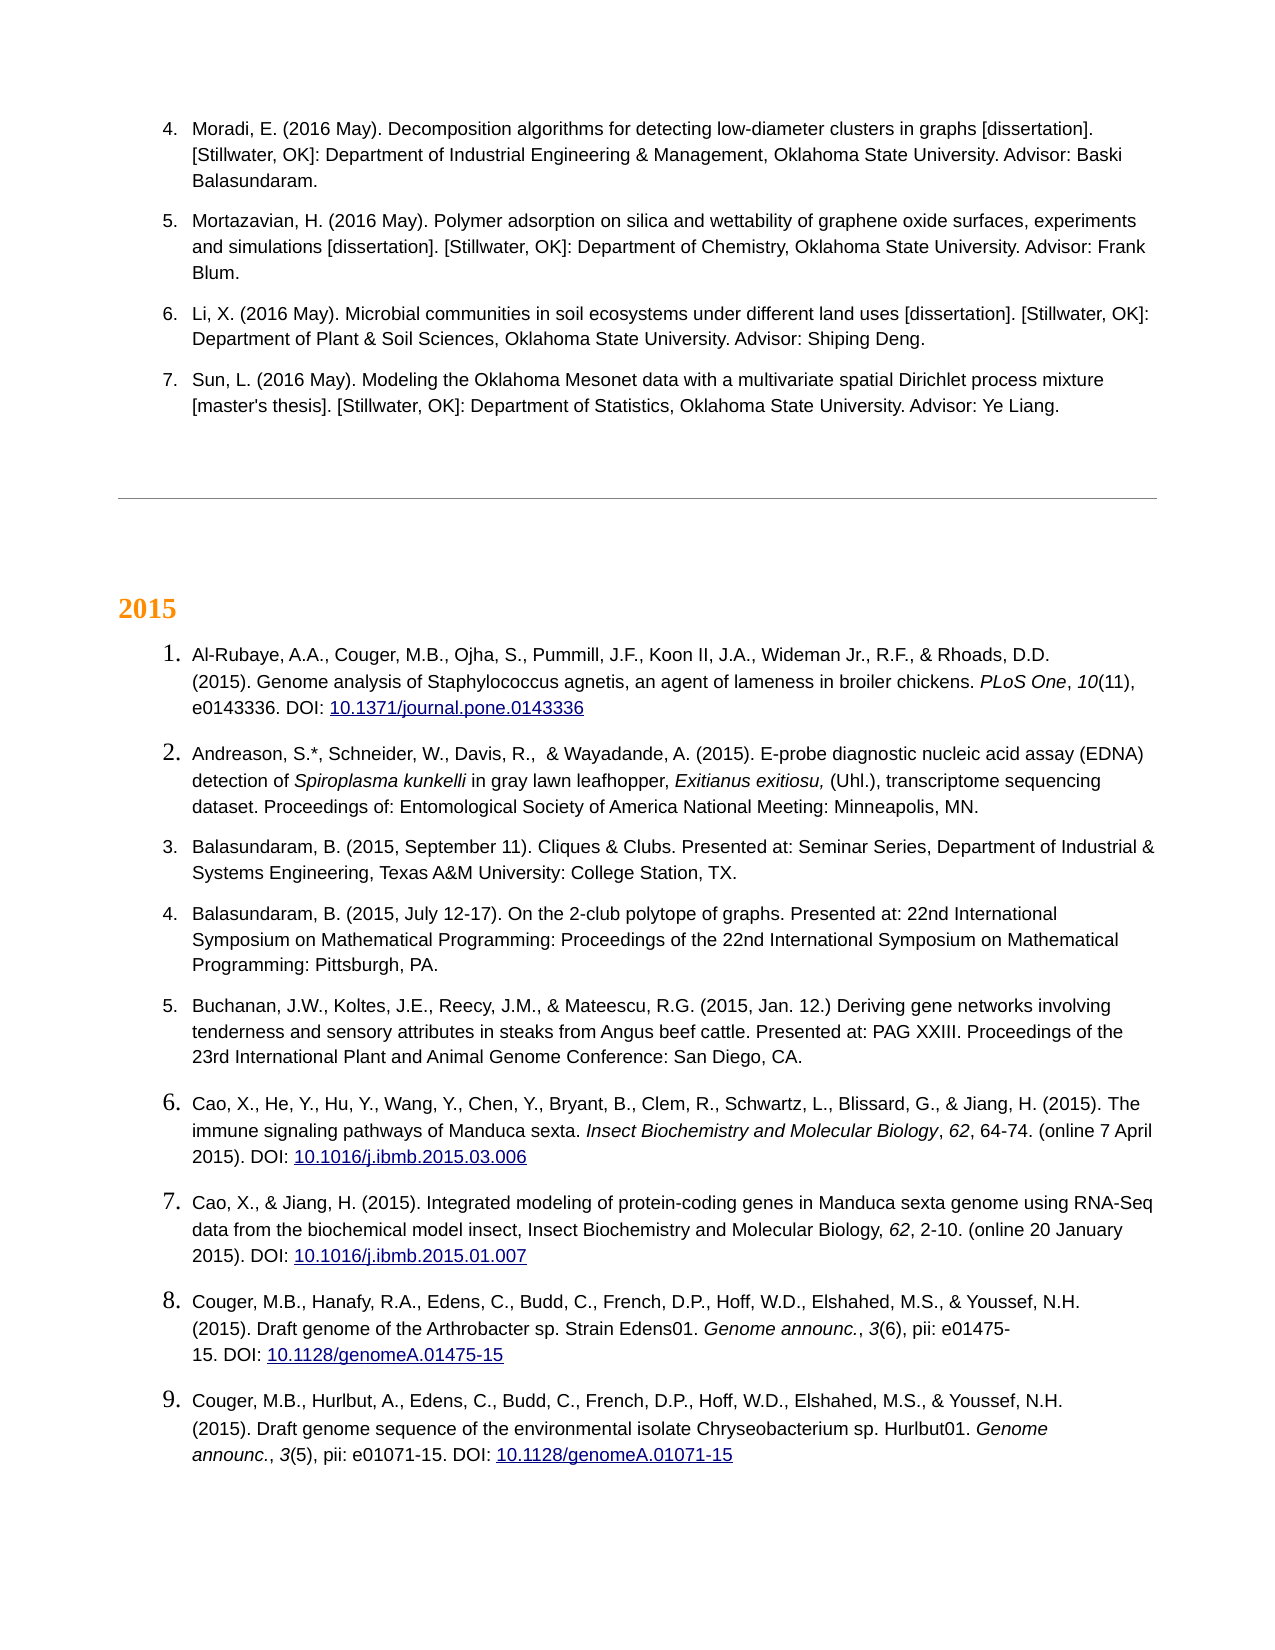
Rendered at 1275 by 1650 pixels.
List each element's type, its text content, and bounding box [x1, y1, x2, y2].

list Andreason, S.*, Schneider, W., Davis, R., & Wayadande, A. (2015). E-probe diagnostic nucleic acid assay (EDNA) detection of Spiroplasma kunkelli in gray lawn leafhopper, Exitianus exitiosu, (Uhl.), transcriptome sequencing dataset. Proceedings of: Entomological Society of America National Meeting: Minneapolis, MN. [162, 737, 1157, 817]
list Buchanan, J.W., Koltes, J.E., Reecy, J.M., & Mateescu, R.G. (2015, Jan. 12.) Deriving gene networks involving tenderness and sensory attributes in steaks from Angus beef cattle. Presented at: PAG XXIII. Proceedings of the 23rd International Plant and Animal Genome Conference: San Diego, CA. [162, 994, 1157, 1068]
list Sun, L. (2016 May). Modeling the Oklahoma Mesonet data with a multivariate spatial Dirichlet process mixture [master's thesis]. [Stillwater, OK]: Department of Statistics, Oklahoma State University. Advisor: Ye Liang. [162, 368, 1157, 416]
list Mortazavian, H. (2016 May). Polymer adsorption on silica and wettability of graphene oxide surfaces, experiments and simulations [dissertation]. [Stillwater, OK]: Department of Chemistry, Oklahoma State University. Advisor: Frank Blum. [162, 210, 1157, 283]
list Cao, X., He, Y., Hu, Y., Wang, Y., Chen, Y., Bryant, B., Clem, R., Schwartz, L., Blissard, G., & Jiang, H. (2015). The immune signaling pathways of Manduca sexta. Insect Biochemistry and Molecular Biology, 62, 64-74. (online 7 April 2015). DOI: 10.1016/j.ibmb.2015.03.006 [162, 1087, 1157, 1167]
subtitle 2015 [118, 592, 1157, 625]
list Cao, X., & Jiang, H. (2015). Integrated modeling of protein-coding genes in Manduca sexta genome using RNA-Seq data from the biochemical model insect, Insect Biochemistry and Molecular Biology, 62, 2-10. (online 20 January 2015). DOI: 10.1016/j.ibmb.2015.01.007 [162, 1186, 1157, 1266]
list Moradi, E. (2016 May). Decomposition algorithms for detecting low-diameter clusters in graphs [dissertation]. [Stillwater, OK]: Department of Industrial Engineering & Management, Oklahoma State University. Advisor: Baski Balasundaram. [162, 118, 1157, 191]
list Li, X. (2016 May). Microbial communities in soil ecosystems under different land uses [dissertation]. [Stillwater, OK]: Department of Plant & Soil Sciences, Oklahoma State University. Advisor: Shiping Deng. [162, 302, 1157, 350]
list Balasundaram, B. (2015, September 11). Cliques & Clubs. Presented at: Seminar Series, Department of Industrial & Systems Engineering, Texas A&M University: College Station, TX. [162, 836, 1157, 884]
list Al-Rubaye, A.A., Couger, M.B., Ojha, S., Pummill, J.F., Koon II, J.A., Wideman Jr., R.F., & Rhoads, D.D. (2015). Genome analysis of Staphylococcus agnetis, an agent of lameness in broiler chickens. PLoS One, 10(11), e0143336. DOI: 10.1371/journal.pone.0143336 [162, 638, 1157, 718]
list Couger, M.B., Hanafy, R.A., Edens, C., Budd, C., French, D.P., Hoff, W.D., Elshahed, M.S., & Youssef, N.H. (2015). Draft genome of the Arthrobacter sp. Strain Edens01. Genome announc., 3(6), pii: e01475-15. DOI: 10.1128/genomeA.01475-15 [162, 1285, 1157, 1366]
list Couger, M.B., Hurlbut, A., Edens, C., Budd, C., French, D.P., Hoff, W.D., Elshahed, M.S., & Youssef, N.H. (2015). Draft genome sequence of the environmental isolate Chryseobacterium sp. Hurlbut01. Genome announc., 3(5), pii: e01071-15. DOI: 10.1128/genomeA.01071-15 [162, 1384, 1157, 1465]
list Balasundaram, B. (2015, July 12-17). On the 2-club polytope of graphs. Presented at: 22nd International Symposium on Mathematical Programming: Proceedings of the 22nd International Symposium on Mathematical Programming: Pittsburgh, PA. [162, 902, 1157, 976]
